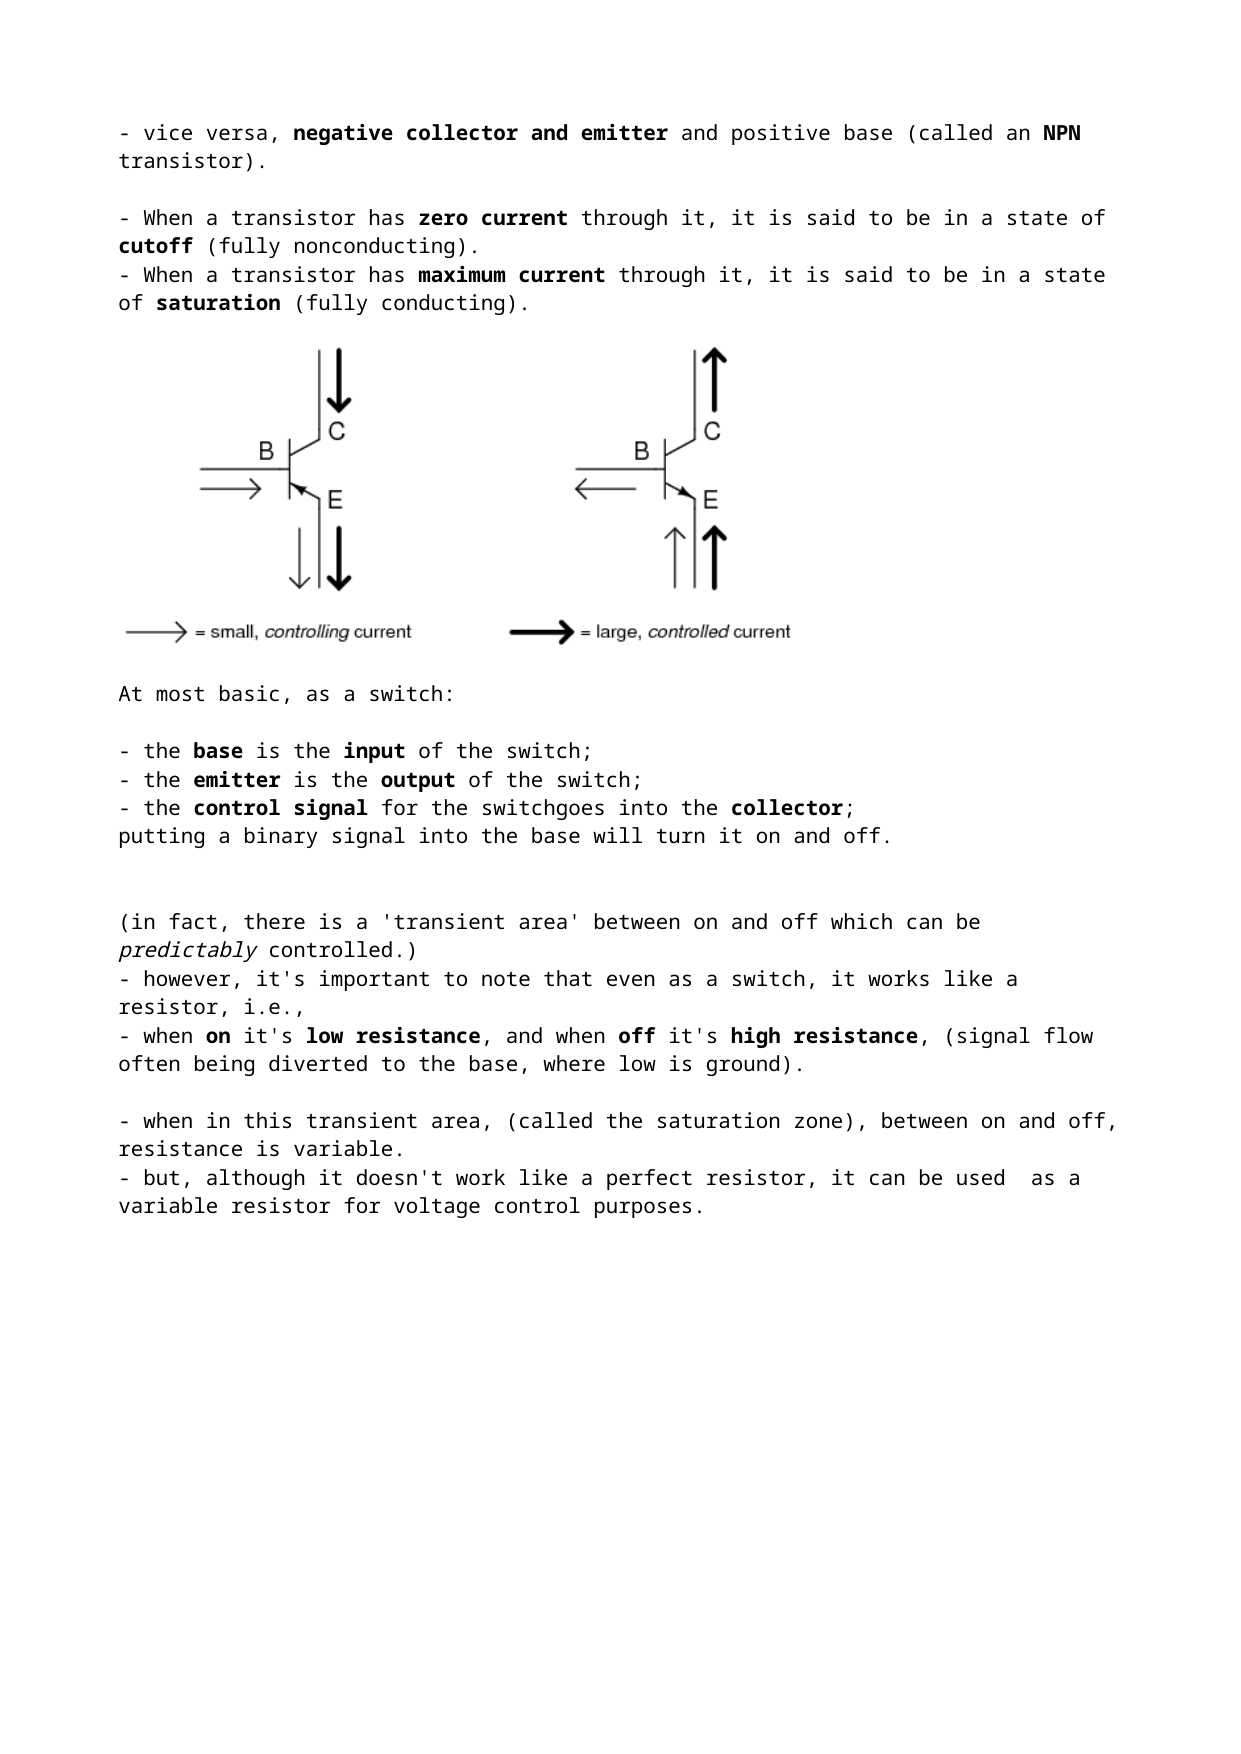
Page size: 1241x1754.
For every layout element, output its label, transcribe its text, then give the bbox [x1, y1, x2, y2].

text - the emitter is the output of the switch; [118, 765, 1122, 793]
text - however, it's important to note that even as a switch, it works like a resistor, i.e., [118, 964, 1122, 1021]
text putting a binary signal into the base will turn it on and off. [118, 822, 1122, 850]
text - the control signal for the switchgoes into the collector; [118, 793, 1122, 822]
text - the base is the input of the switch; [118, 736, 1122, 765]
text (in fact, there is a 'transient area' between on and off which can be predictably controlled.) [118, 907, 1122, 964]
text - When a transistor has maximum current through it, it is said to be in a state of saturation (fully conducting). [118, 260, 1122, 317]
text - when in this transient area, (called the saturation zone), between on and off, resistance is variable. [118, 1106, 1122, 1163]
text - but, although it doesn't work like a perfect resistor, it can be used as a variable resistor for voltage control purposes. [118, 1163, 1122, 1220]
text - vice versa, negative collector and emitter and positive base (called an NPN transistor). [118, 118, 1122, 175]
text - when on it's low resistance, and when off it's high resistance, (signal flow often being diverted to the base, where low is ground). [118, 1021, 1122, 1078]
text - When a transistor has zero current through it, it is said to be in a state of cutoff (fully nonconducting). [118, 203, 1122, 260]
text At most basic, as a switch: [118, 679, 1122, 708]
